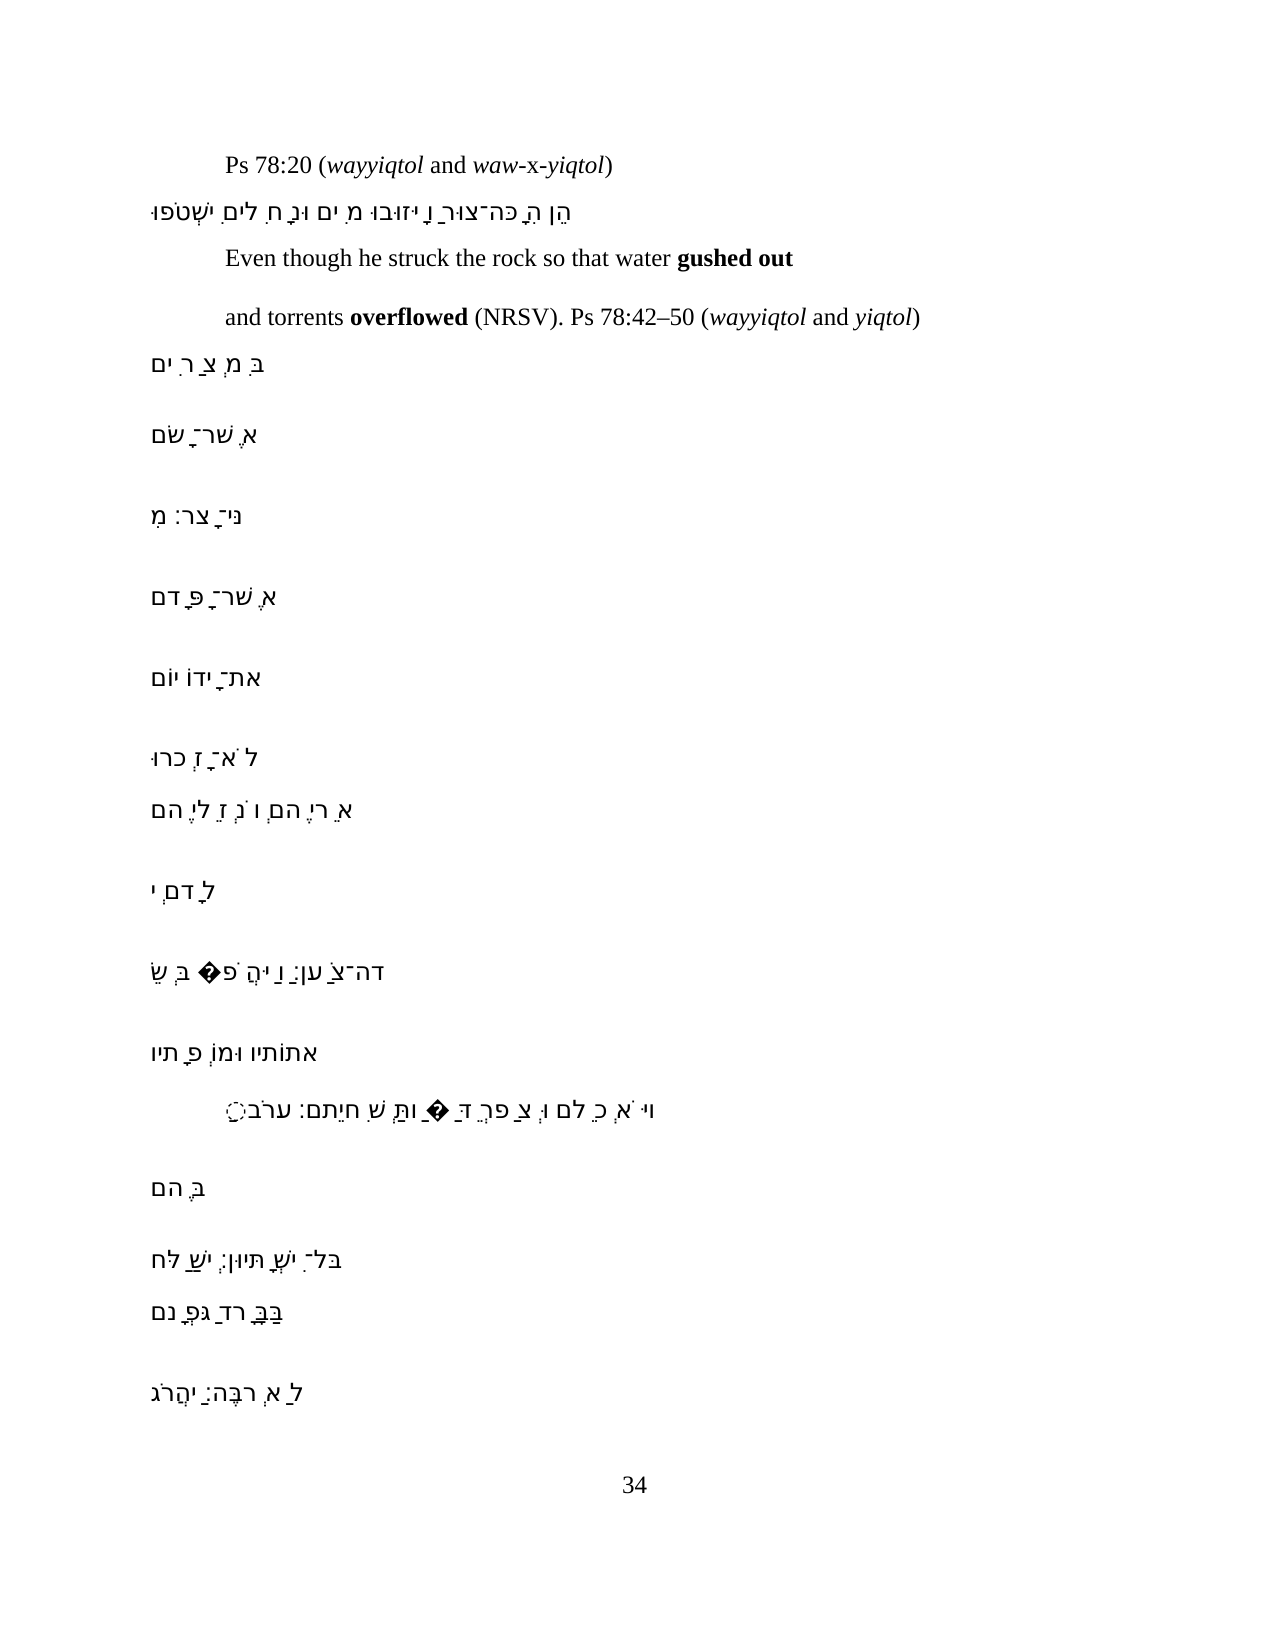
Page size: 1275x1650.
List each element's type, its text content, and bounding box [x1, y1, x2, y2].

text Even though he struck the rock so that water gushed out [225, 243, 1125, 272]
text הֵן הִ ָכּה־צוּר ַו ָיּזוּבוּ מ ִים וּנ ָח ִלים ִישְׁטֹפוּ [150, 194, 1125, 228]
text Ps 78:20 (wayyiqtol and waw-x-yiqtol) [225, 150, 1125, 179]
text ל ָדם ְי [150, 844, 1125, 907]
text בּ ִמ ְצ ַר ִים [150, 345, 1125, 379]
text את־ ָידוֹ יוֹם [150, 631, 1125, 693]
text ל ֹא־ ָז ְכרוּ [150, 711, 1125, 774]
text א ֵרי ֶהם ְו ֹנ ְז ֵלי ֶהם [150, 792, 1125, 826]
text בַּבָּ ָרד ַגּפְ ָנם [150, 1294, 1125, 1328]
text ֵדה־צֹ ַﬠן׃ ַו ַיּהֲ ֹפ� בּ ְשׂ [150, 925, 1125, 987]
text and torrents overflowed (NRSV). Ps 78:42–50 (wayyiqtol and yiqtol) [225, 302, 1125, 330]
text ַויּ ֹא ְכ ֵלם וּ ְצ ַפרְ ֵדּ ַ� ַותַּ ְשׁ ִחיֵתם׃ ﬠרֹב [225, 1092, 1125, 1126]
text אתוֹתיו וּמוֹ ְפ ָתיו [150, 1005, 1125, 1068]
text בּל־ ִישְׁ ָתּיוּן׃ ְישַׁ ַלּח [150, 1213, 1125, 1276]
text א ֶשׁר־ ָפּ ָדם [150, 550, 1125, 613]
text ל ַא ְרבֶּה׃ ַיהֲרֹג [150, 1346, 1125, 1408]
text בּ ֶהם [150, 1141, 1125, 1204]
text א ֶשׁר־ ָשׂם [150, 388, 1125, 451]
text ִנּי־ ָצר׃ מ [150, 469, 1125, 532]
